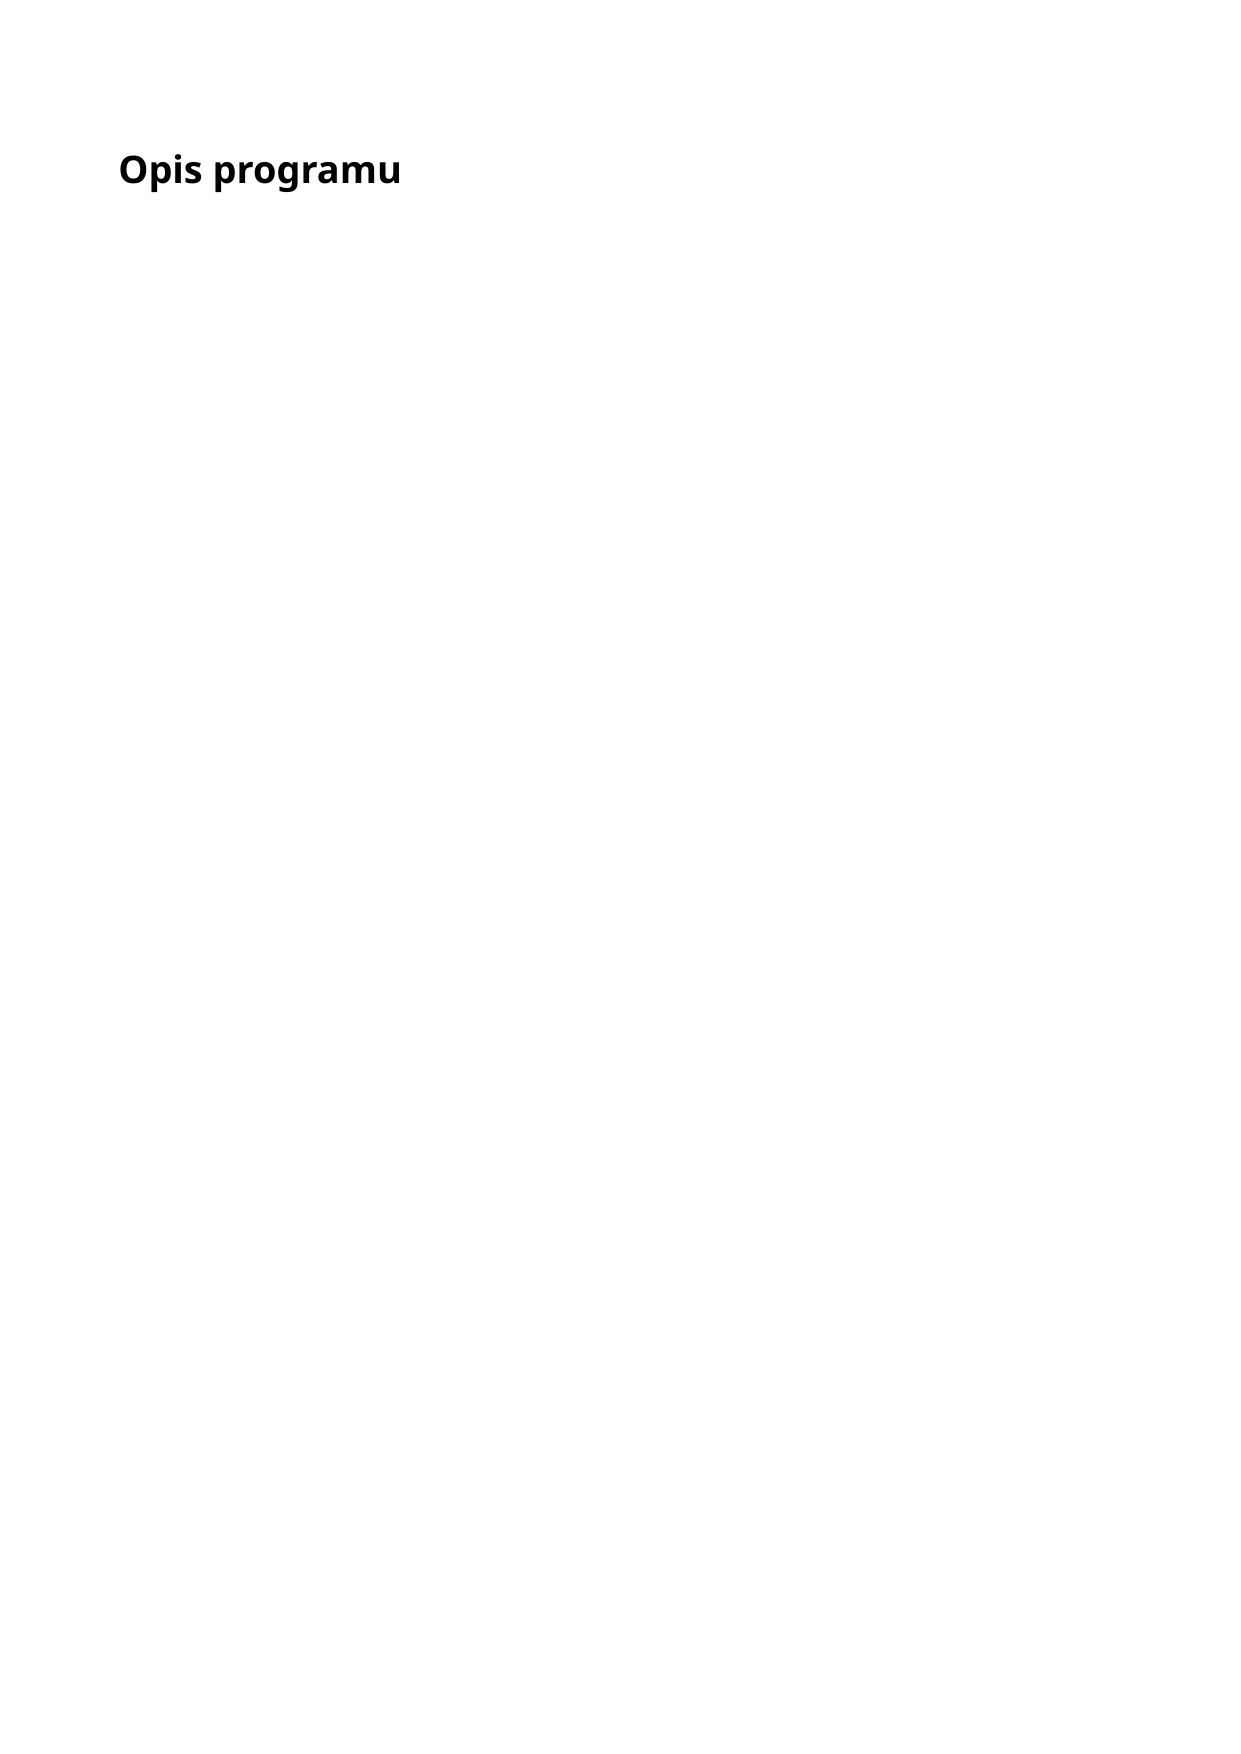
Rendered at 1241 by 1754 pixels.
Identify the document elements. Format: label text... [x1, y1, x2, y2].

subtitle Opis programu [118, 143, 1122, 195]
